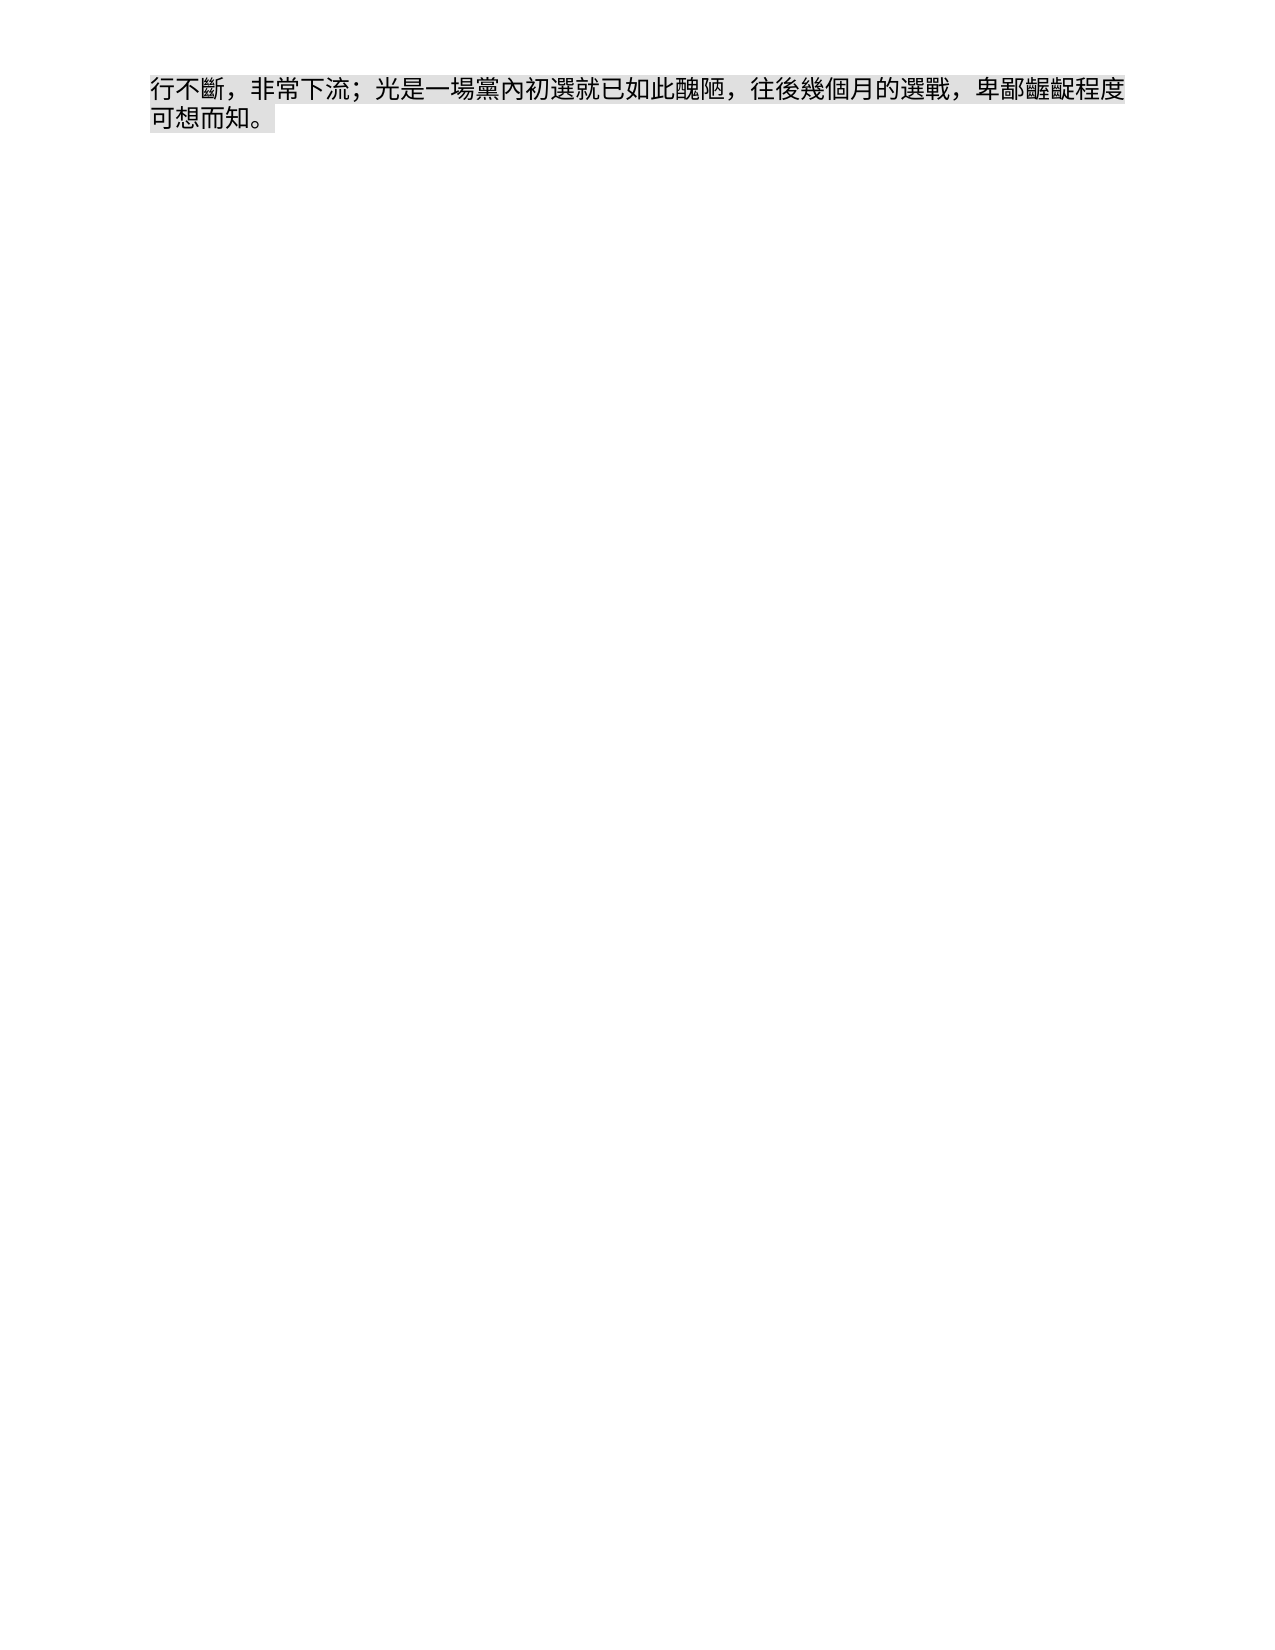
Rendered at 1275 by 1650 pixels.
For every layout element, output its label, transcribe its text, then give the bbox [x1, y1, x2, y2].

text 卡韓政變 (164)：人渣總動員 陳真 2019.09.09. 去年市長選舉中，人渣黨的東廠公公們曾經企圖以鄭南榕案來攻擊侯友宜。這樣的攻擊對不對，合不合理，其實得看情況。 首先，如果侯友宜當年之黨國打手行徑有其道德問題，那麼，人渣黨變質後所膜拜的祖師爺貪污老賊李登輝，更應繩之以法不是嗎？因為李登輝當權的十多年之中，一切所謂政治迫害，全是由他下令，一手主導；哪有歌頌、膜拜希特勒，卻反而鎖定攻擊納粹政權底下一名小打手之理？ 人渣黨就是透過這樣一種極其骯髒的所謂轉型正義，藉以鬥爭異己，謀取政治利益， 非常惡劣無恥。 我並不反對轉型正義，但天底下沒有主要加害者來追究次要加害者或甚至無辜者之理。若要追究，第一個應該繩之以法的就是李登輝，同時也應包括他的當年愛將蔡英文等人。若真要追究正義，國民兩黨都得關門大吉，八成以上的政客恐怕都得打入監牢。 在上述這個意義上，我們當然反對鎖定侯友宜去進行攻擊，畢竟他當年只是一個根本微不足道的黨國打手。 不過，話說回來，侯友宜動輒以所謂 "公務員奉命行事" 來推卸一切責任，難道就說得通？也許推得了法律責任，但是道德責任依舊存在。雖是奉命行事，但問題卻在於他的態度；他所表現出來的兇狠與敵意，遠超過所謂奉命行事之價值中立。他就像專門負責偵緝、圍捕黨外人士的那樣一種角色，非常敵視與暴力，毫不留情。相關例子說不完，何止鄭南榕一案。 我認為，一個人當他面臨那樣一種指責時，理當勇於承認過去的錯誤，而不是反而還把自己塑造成什麼英雄似的，說自己之圍捕鄭南榕是一次 "不成功的救援"。這不但不是事實，而且說法十分卑劣無恥。歷史種種，不過也才三、四十年，我們當事人都還活著不是嗎？可別一副好像什麼鐵肩擔道義的正人君子，未免佔了便宜還賣乖。 這樣一個人，理當不值得議論。我之所以批評他，自然也是因為忍他忍很久了，從黨外忍到現在，看他一路飛黃騰達，忽藍忽綠，實在很感冒；誰給他官位，他就效忠誰。最近看他百般扯韓國瑜後腿，更是令人反感。說穿了，就是己身想坐大，不爽看到韓國瑜跑第一；滿嘴什麼市政優先、人民第一，每一句話就是想損韓，甚至還說什麼 "台灣總得有人要好好做事" 來拒絕支持韓國瑜。 台灣政壇就是一堆這種投機份子，例如郭台銘、柯文哲等等等。這些人，心無善念，缺乏理想，只以個人權位為重；為達目的，不擇手段，卻又往往裝模作態滿口漂亮話，把人民當白痴。當然，侯友宜的惡性程度遠遠沒法跟郭、柯等人相提並論。 我發現，只要你看出一種言行模式，就能明白，人其實不太會變，是什麼樣的人就永遠是什麼樣的人。人渣們似乎始終有個信念，他們相信，只要手段夠無恥夠下流，就能勝出；於是，好好一個韓國瑜竟然被打成人民公敵似的。這場選舉，可說是人渣總動員，每天惡行不斷，非常下流；光是一場黨內初選就已如此醜陋，往後幾個月的選戰，卑鄙齷齪程度可想而知。 [150, 75, 1125, 133]
